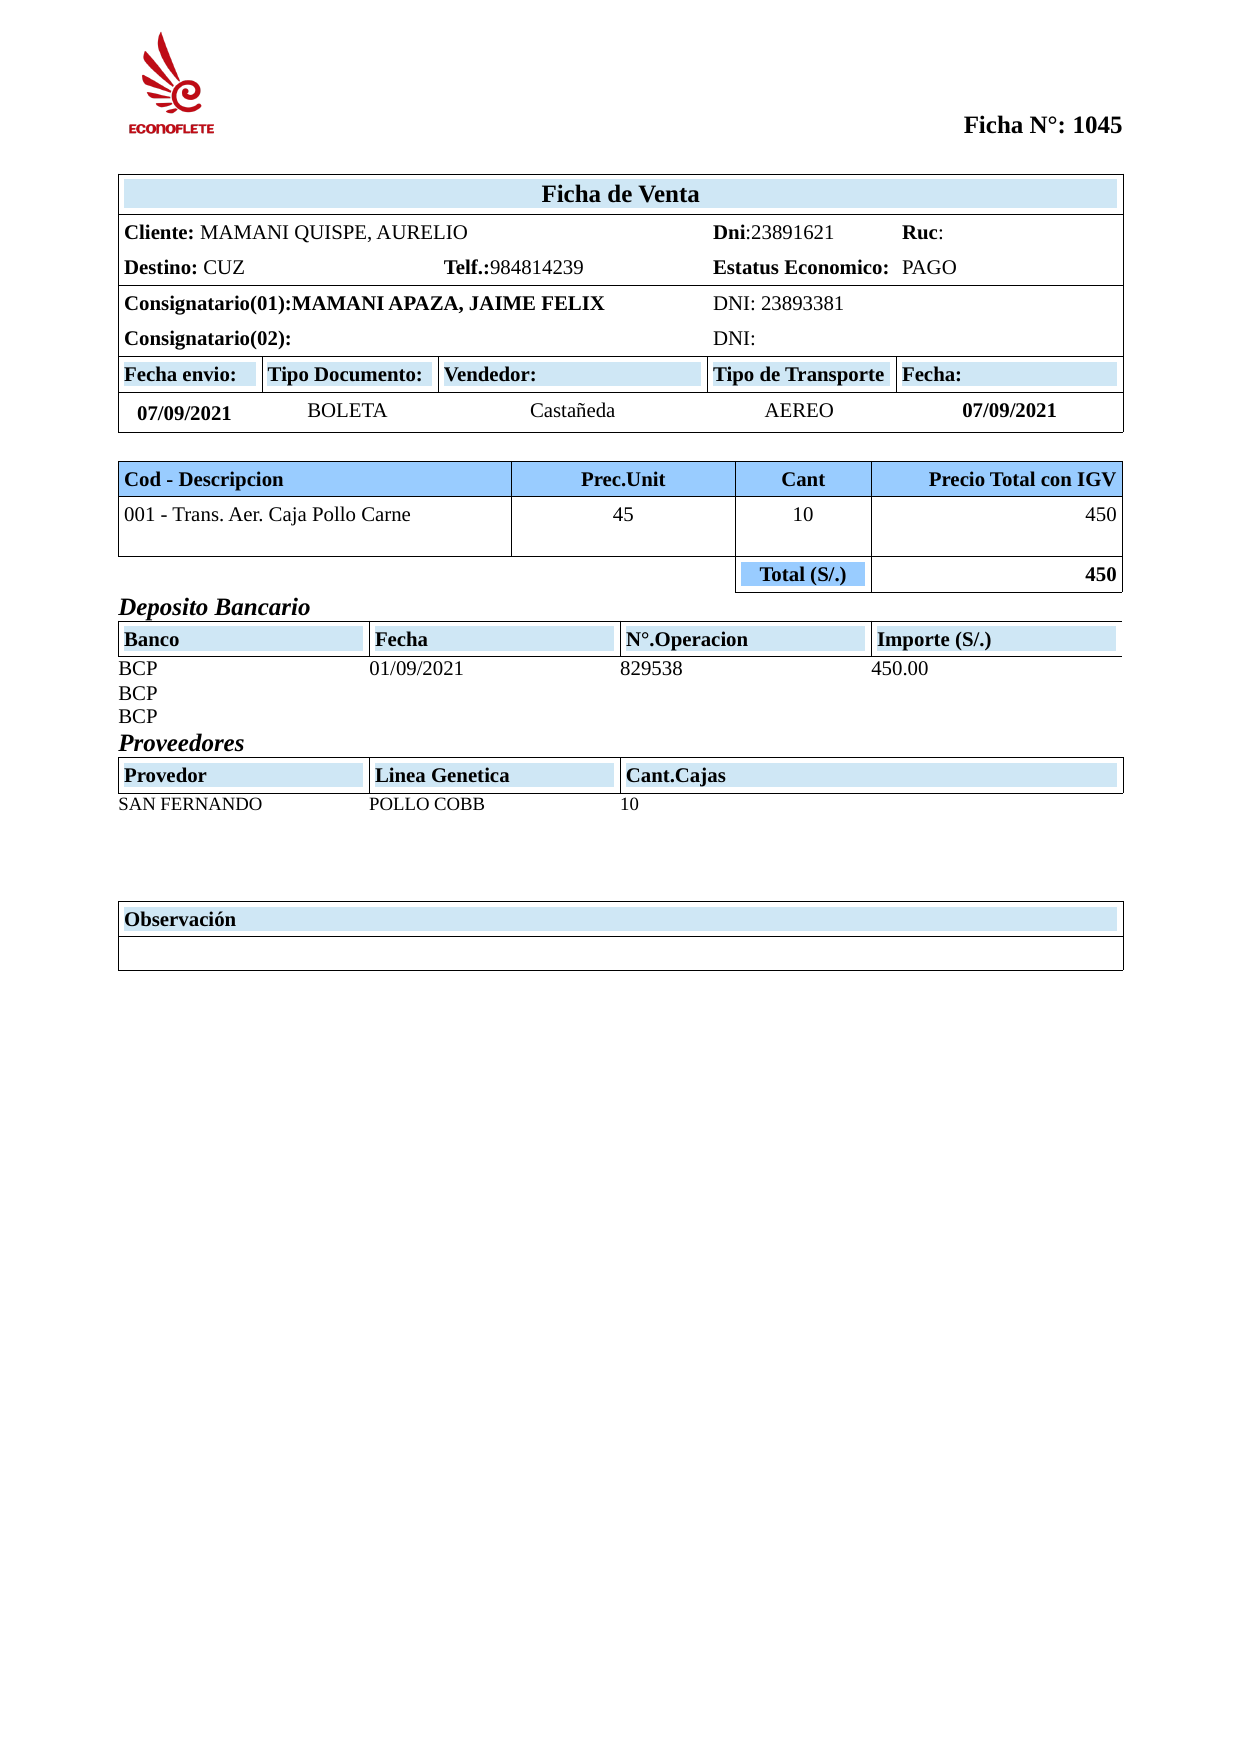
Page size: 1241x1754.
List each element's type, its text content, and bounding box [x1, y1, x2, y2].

text Deposito Bancario [118, 592, 1122, 621]
table_cell [369, 879, 620, 901]
table_cell [620, 680, 871, 704]
table_cell 10 [736, 497, 871, 556]
table_cell Telf.:984814239 [438, 249, 707, 285]
table_cell Vendedor: [439, 357, 707, 392]
table_cell 07/09/2021 [119, 393, 262, 432]
table_cell [620, 858, 1123, 879]
table_header Cant [736, 462, 871, 496]
table_header N°.Operacion [621, 622, 871, 656]
table_cell 450 [872, 557, 1122, 592]
table_cell [620, 705, 871, 728]
table_header Linea Genetica [370, 758, 620, 793]
table_cell [511, 557, 735, 592]
table_cell Fecha: [897, 357, 1123, 392]
table_cell [369, 705, 620, 728]
table_cell Ruc: [896, 215, 1123, 249]
table_cell 829538 [620, 657, 871, 680]
table_cell 450 [872, 497, 1122, 556]
table_header Ficha de Venta [119, 175, 1123, 214]
table_cell [369, 815, 620, 836]
table_cell BCP [118, 680, 369, 704]
table_cell BCP [118, 657, 369, 680]
table_cell [620, 879, 1123, 901]
table_cell [871, 705, 1122, 728]
table_cell Consignatario(02): [119, 321, 707, 356]
table_cell [118, 836, 369, 858]
table_cell 45 [512, 497, 735, 556]
table_cell Tipo de Transporte [708, 357, 896, 392]
table_cell 001 - Trans. Aer. Caja Pollo Carne [119, 497, 511, 556]
table_cell [119, 937, 1123, 969]
table_cell [369, 858, 620, 879]
table_header Fecha [370, 622, 620, 656]
table_cell SAN FERNANDO [118, 794, 369, 814]
table_cell Fecha envio: [119, 357, 262, 392]
table_cell PAGO [896, 249, 1123, 285]
table_cell [118, 879, 369, 901]
table_cell Tipo Documento: [263, 357, 438, 392]
text Proveedores [118, 728, 1122, 757]
table_cell Consignatario(01):MAMANI APAZA, JAIME FELIX [119, 286, 707, 321]
table_header Cod - Descripcion [119, 462, 511, 496]
table_cell [118, 557, 511, 592]
table_cell [369, 836, 620, 858]
table_cell Castañeda [438, 393, 707, 432]
table_cell 07/09/2021 [896, 393, 1123, 432]
table_cell DNI: 23893381 [707, 286, 1123, 321]
table_header Prec.Unit [512, 462, 735, 496]
table_cell [118, 858, 369, 879]
table_header Banco [119, 622, 369, 656]
table_cell Estatus Economico: [707, 249, 896, 285]
table_cell AEREO [707, 393, 896, 432]
table_cell 10 [620, 794, 1123, 814]
table_cell [871, 680, 1122, 704]
table_cell [620, 836, 1123, 858]
table_cell Total (S/.) [736, 557, 871, 592]
table_cell [118, 815, 369, 836]
table_cell 01/09/2021 [369, 657, 620, 680]
table_cell [620, 815, 1123, 836]
table_cell DNI: [707, 321, 1123, 356]
table_header Observación [119, 902, 1123, 936]
table_cell Destino: CUZ [119, 249, 438, 285]
table_header Importe (S/.) [872, 622, 1122, 656]
table_header Provedor [119, 758, 369, 793]
table_header Cant.Cajas [621, 758, 1123, 793]
table_cell Dni:23891621 [707, 215, 896, 249]
table_cell [369, 680, 620, 704]
table_cell Cliente: MAMANI QUISPE, AURELIO [119, 215, 707, 249]
table_cell BOLETA [262, 393, 438, 432]
table_cell POLLO COBB [369, 794, 620, 814]
table_cell 450.00 [871, 657, 1122, 680]
table_header Precio Total con IGV [872, 462, 1122, 496]
table_cell BCP [118, 705, 369, 728]
picture [118, 31, 225, 134]
